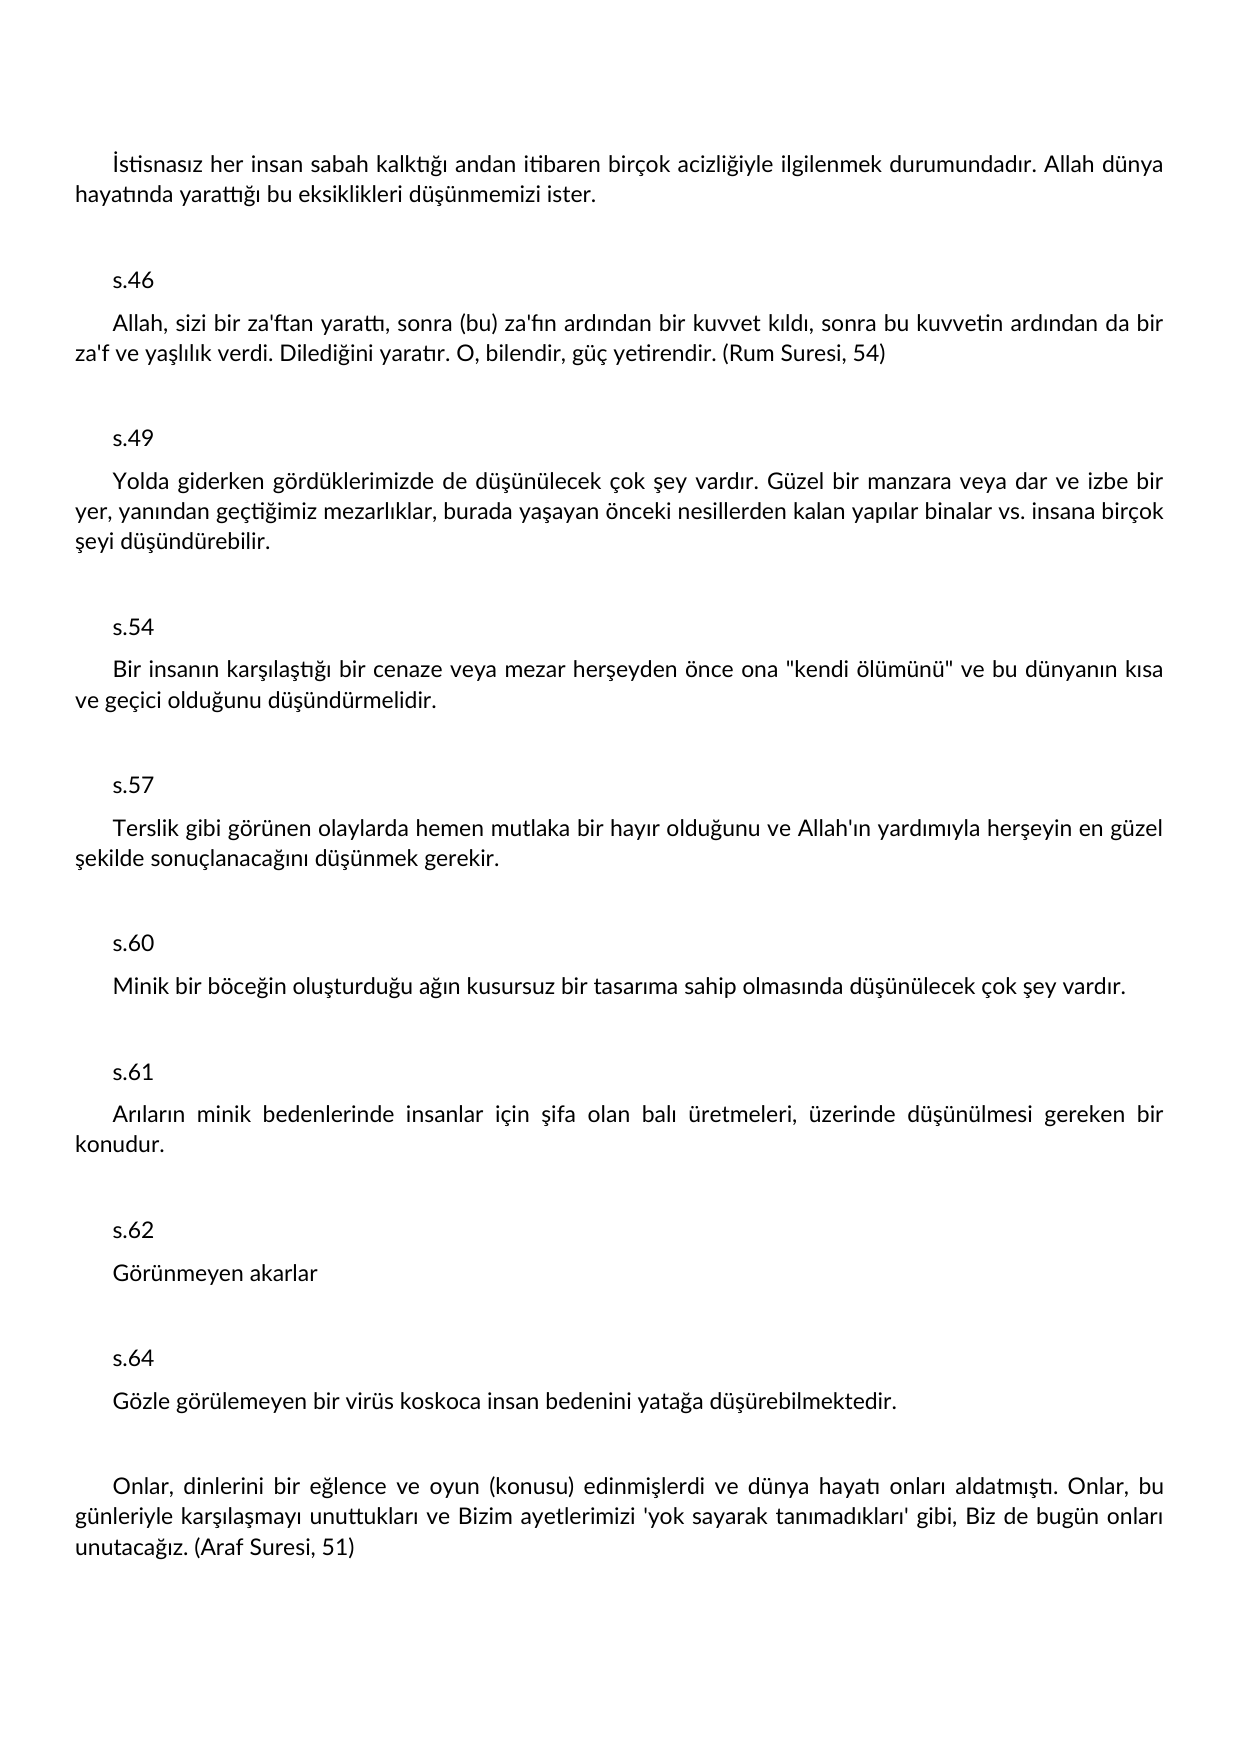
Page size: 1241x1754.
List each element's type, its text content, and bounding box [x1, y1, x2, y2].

text Gözle görülemeyen bir virüs koskoca insan bedenini yatağa düşürebilmektedir. [75, 1386, 1165, 1414]
text Minik bir böceğin oluşturduğu ağın kusursuz bir tasarıma sahip olmasında düşünülecek çok şey vardır. [75, 972, 1165, 999]
text s.64 [75, 1344, 1165, 1371]
text Onlar, dinlerini bir eğlence ve oyun (konusu) edinmişlerdi ve dünya hayatı onları aldatmıştı. Onlar, bu günleriyle karşılaşmayı unuttukları ve Bizim ayetlerimizi 'yok sayarak tanımadıkları' gibi, Biz de bugün onları unutacağız. (Araf Suresi, 51) [75, 1472, 1165, 1560]
text Bir insanın karşılaştığı bir cenaze veya mezar herşeyden önce ona "kendi ölümünü" ve bu dünyanın kısa ve geçici olduğunu düşündürmelidir. [75, 655, 1165, 713]
text Terslik gibi görünen olaylarda hemen mutlaka bir hayır olduğunu ve Allah'ın yardımıyla herşeyin en güzel şekilde sonuçlanacağını düşünmek gerekir. [75, 813, 1165, 871]
text Allah, sizi bir za'ftan yarattı, sonra (bu) za'fın ardından bir kuvvet kıldı, sonra bu kuvvetin ardından da bir za'f ve yaşlılık verdi. Dilediğini yaratır. O, bilendir, güç yetirendir. (Rum Suresi, 54) [75, 308, 1165, 366]
text Görünmeyen akarlar [75, 1258, 1165, 1286]
text s.62 [75, 1216, 1165, 1243]
text İstisnasız her insan sabah kalktığı andan itibaren birçok acizliğiyle ilgilenmek durumundadır. Allah dünya hayatında yarattığı bu eksiklikleri düşünmemizi ister. [75, 150, 1165, 208]
text s.46 [75, 266, 1165, 293]
text s.60 [75, 929, 1165, 957]
text Arıların minik bedenlerinde insanlar için şifa olan balı üretmeleri, üzerinde düşünülmesi gereken bir konudur. [75, 1100, 1165, 1158]
text s.57 [75, 771, 1165, 798]
text s.54 [75, 612, 1165, 640]
text s.61 [75, 1057, 1165, 1085]
text Yolda giderken gördüklerimizde de düşünülecek çok şey vardır. Güzel bir manzara veya dar ve izbe bir yer, yanından geçtiğimiz mezarlıklar, burada yaşayan önceki nesillerden kalan yapılar binalar vs. insana birçok şeyi düşündürebilir. [75, 467, 1165, 554]
text s.49 [75, 424, 1165, 451]
